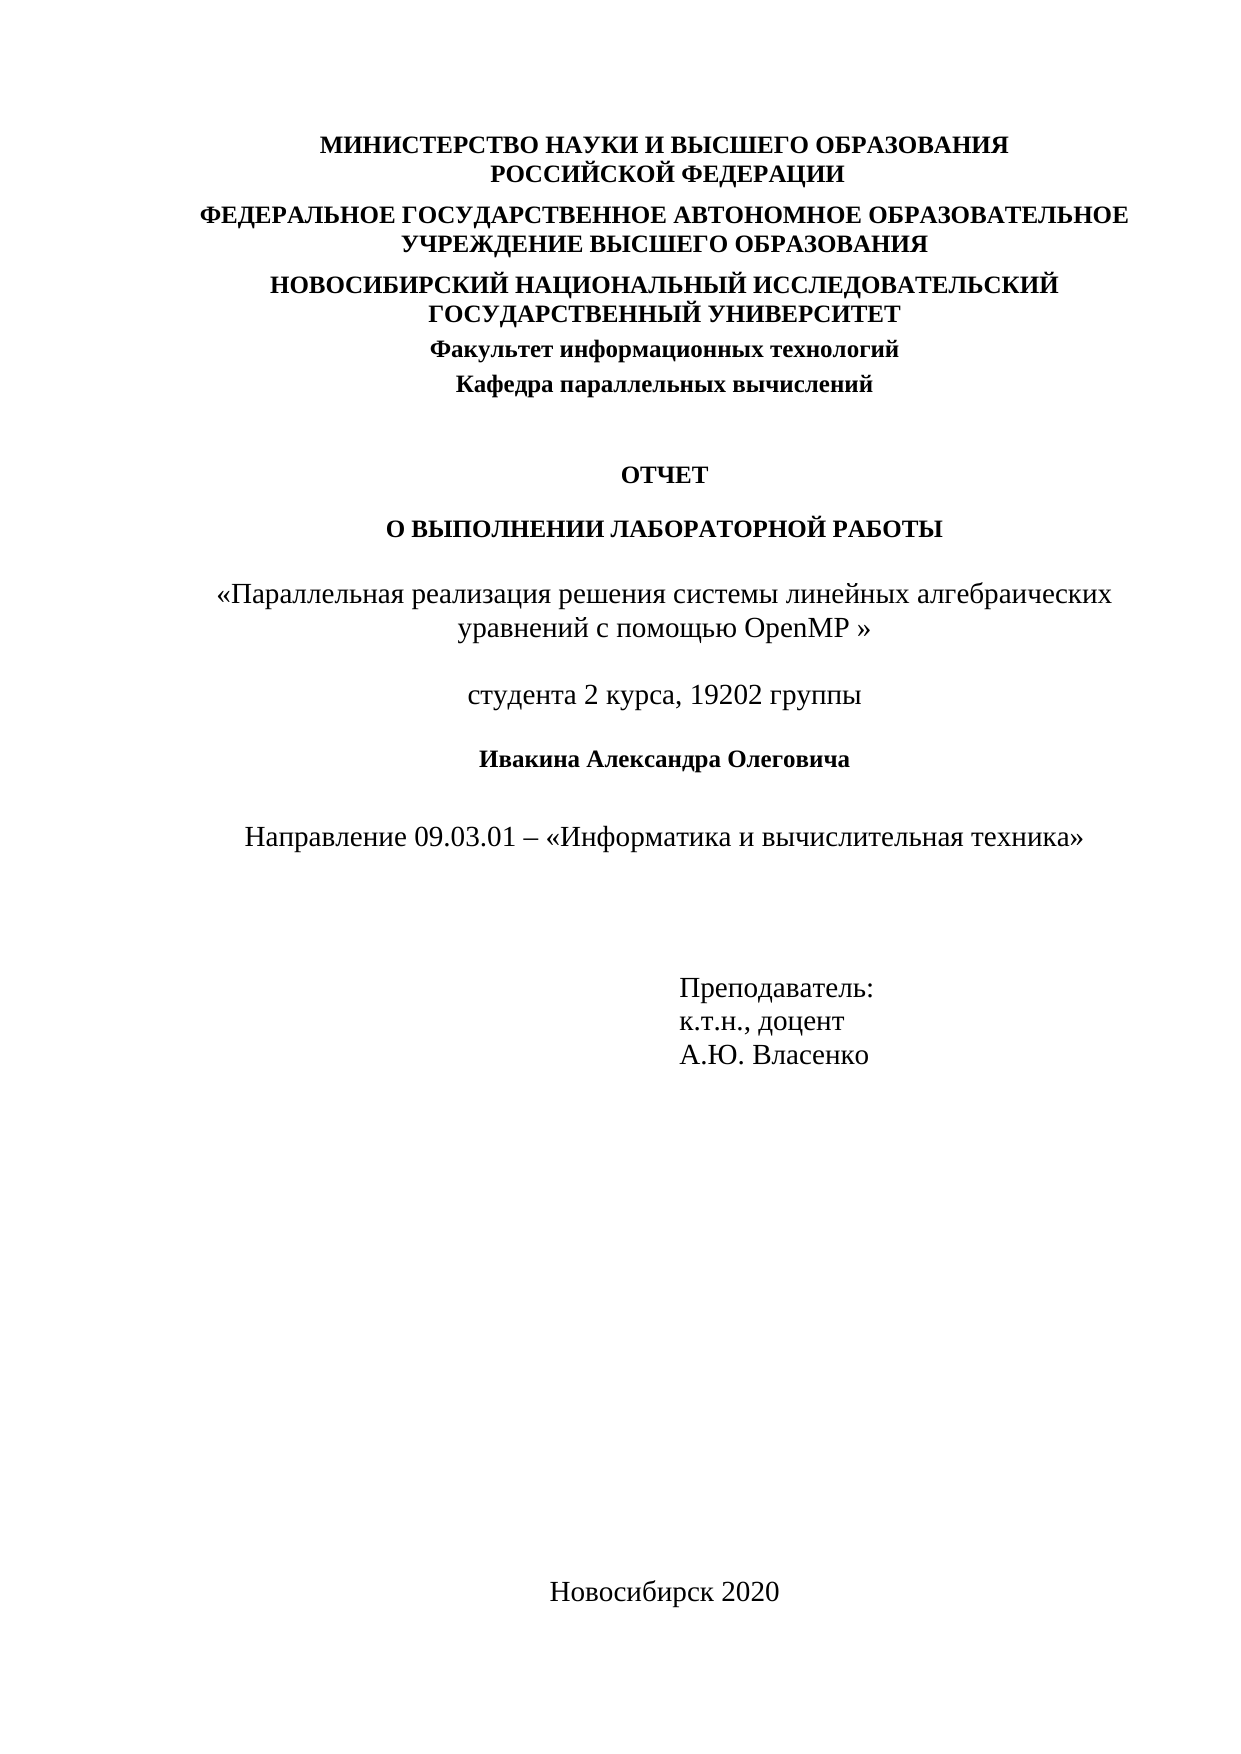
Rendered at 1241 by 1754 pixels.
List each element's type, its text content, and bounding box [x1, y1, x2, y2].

text ФЕДЕРАЛЬНОЕ ГОСУДАРСТВЕННОЕ АВТОНОМНОЕ ОБРАЗОВАТЕЛЬНОЕ УЧРЕЖДЕНИЕ ВЫСШЕГО ОБРАЗОВАНИЯ [177, 201, 1152, 258]
text Новосибирск 2020 [177, 1574, 1152, 1607]
text НОВОСИБИРСКИЙ НАЦИОНАЛЬНЫЙ ИССЛЕДОВАТЕЛЬСКИЙ ГОСУДАРСТВЕННЫЙ УНИВЕРСИТЕТ [177, 271, 1152, 328]
text Направление 09.03.01 – «Информатика и вычислительная техника» [177, 819, 1152, 852]
text МИНИСТЕРСТВО НАУКИ И ВЫСШЕГО ОБРАЗОВАНИЯ РОССИЙСКОЙ ФЕДЕРАЦИИ [177, 131, 1152, 188]
text к.т.н., доцент [620, 1003, 1152, 1037]
text О ВЫПОЛНЕНИИ ЛАБОРАТОРНОЙ РАБОТЫ [177, 514, 1152, 543]
text ОТЧЕТ [177, 460, 1152, 489]
text Факультет информационных технологий [177, 334, 1152, 363]
text Кафедра параллельных вычислений [177, 369, 1152, 398]
text «Параллельная реализация решения системы линейных алгебраических уравнений с помощью OpenMP » [177, 576, 1152, 643]
text Преподаватель: [620, 970, 1152, 1003]
text А.Ю. Власенко [620, 1037, 1152, 1071]
text Ивакина Александра Олеговича [177, 744, 1152, 773]
text студента 2 курса, 19202 группы [177, 677, 1152, 711]
